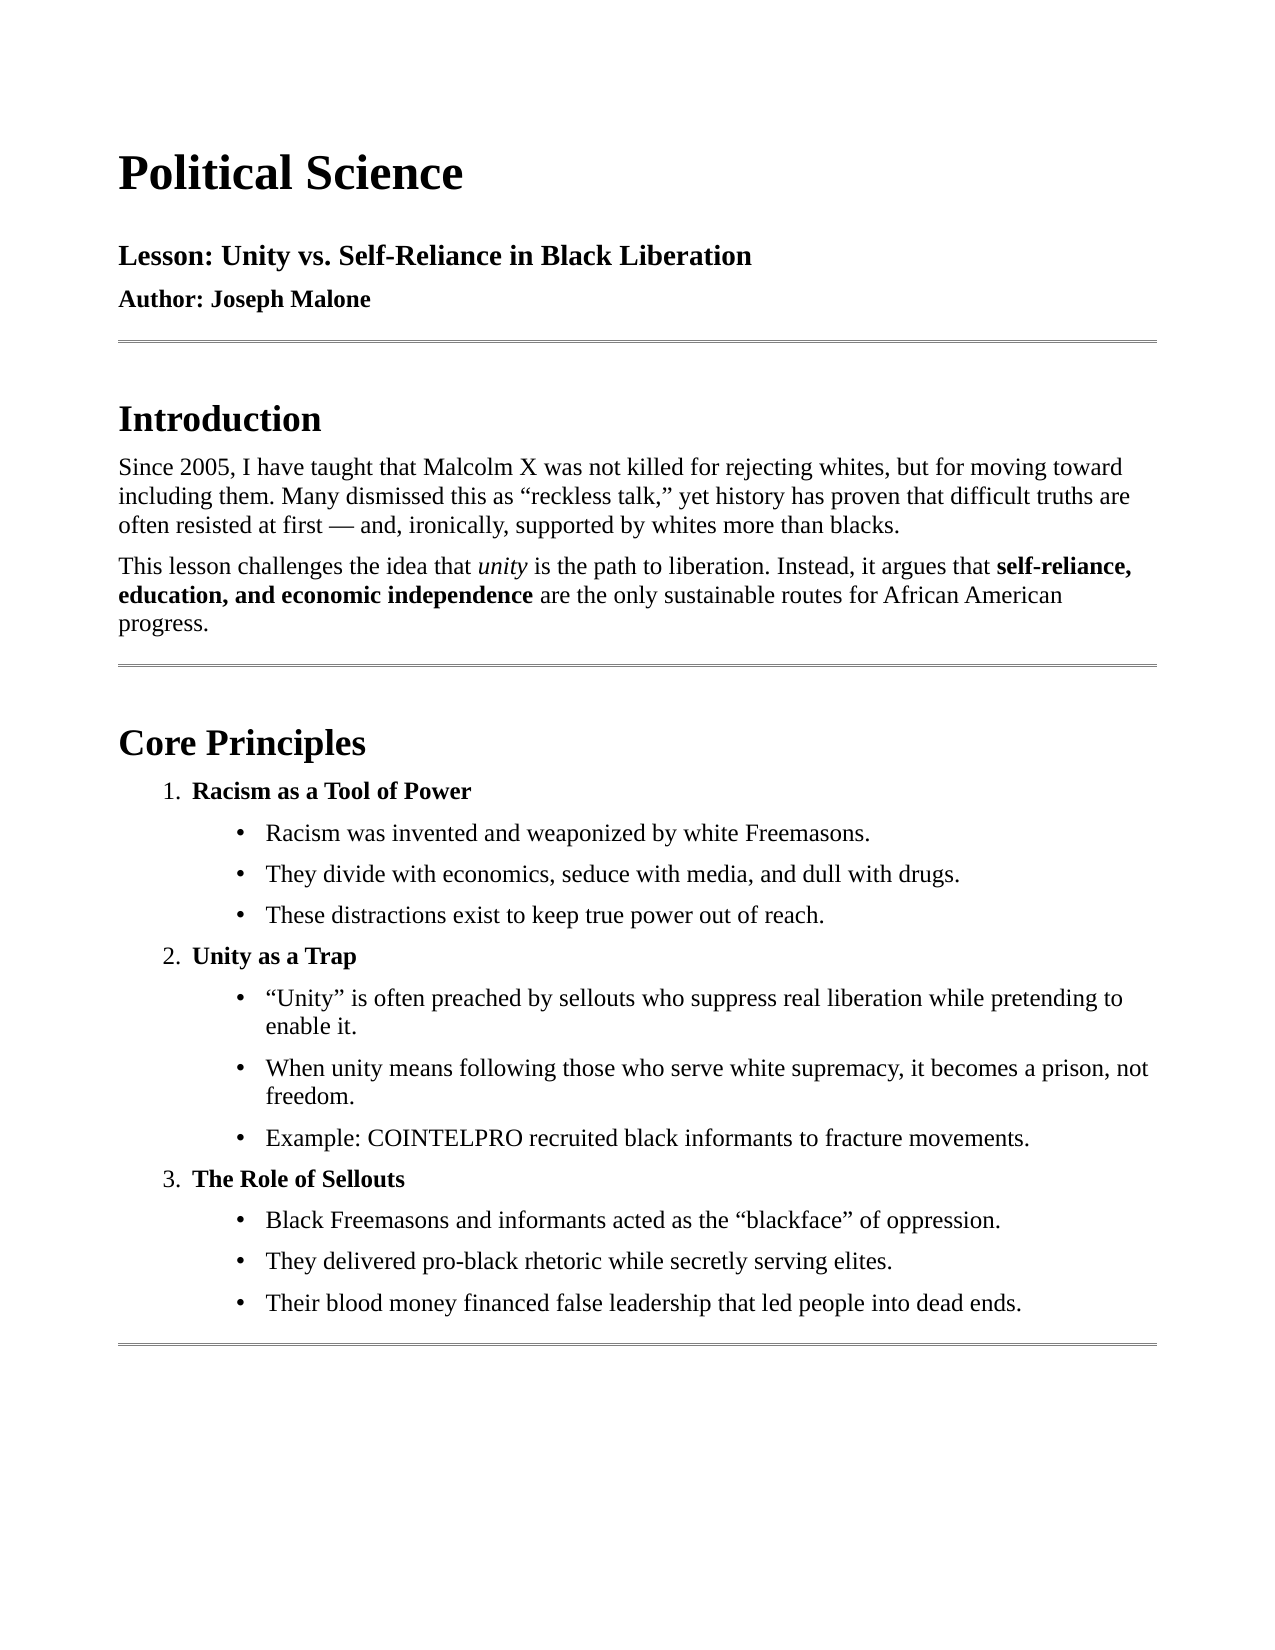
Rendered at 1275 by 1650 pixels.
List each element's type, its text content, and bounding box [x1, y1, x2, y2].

subtitle Core Principles [118, 721, 1157, 764]
list They divide with economics, seduce with media, and dull with drugs. [236, 859, 1157, 888]
text Since 2005, I have taught that Malcolm X was not killed for rejecting whites, but for moving toward including them. Many dismissed this as “reckless talk,” yet history has proven that difficult truths are often resisted at first — and, ironically, supported by whites more than blacks. [118, 452, 1157, 538]
text This lesson challenges the idea that unity is the path to liberation. Instead, it argues that self-reliance, education, and economic independence are the only sustainable routes for African American progress. [118, 551, 1157, 637]
subtitle Political Science [118, 143, 1157, 201]
list Racism was invented and weaponized by white Freemasons. [236, 818, 1157, 846]
list Unity as a Trap [162, 941, 1157, 970]
subtitle Introduction [118, 397, 1157, 440]
list The Role of Sellouts [162, 1164, 1157, 1193]
list These distractions exist to keep true power out of reach. [236, 900, 1157, 929]
list Racism as a Tool of Power [162, 776, 1157, 805]
list Their blood money financed false leadership that led people into dead ends. [236, 1288, 1157, 1316]
list When unity means following those who serve white supremacy, it becomes a prison, not freedom. [236, 1053, 1157, 1110]
list “Unity” is often preached by sellouts who suppress real liberation while pretending to enable it. [236, 983, 1157, 1040]
list Example: COINTELPRO recruited black informants to fracture movements. [236, 1123, 1157, 1151]
text Author: Joseph Malone [118, 284, 1157, 313]
subtitle Lesson: Unity vs. Self-Reliance in Black Liberation [118, 238, 1157, 272]
list Black Freemasons and informants acted as the “blackface” of oppression. [236, 1205, 1157, 1234]
list They delivered pro-black rhetoric while secretly serving elites. [236, 1246, 1157, 1275]
